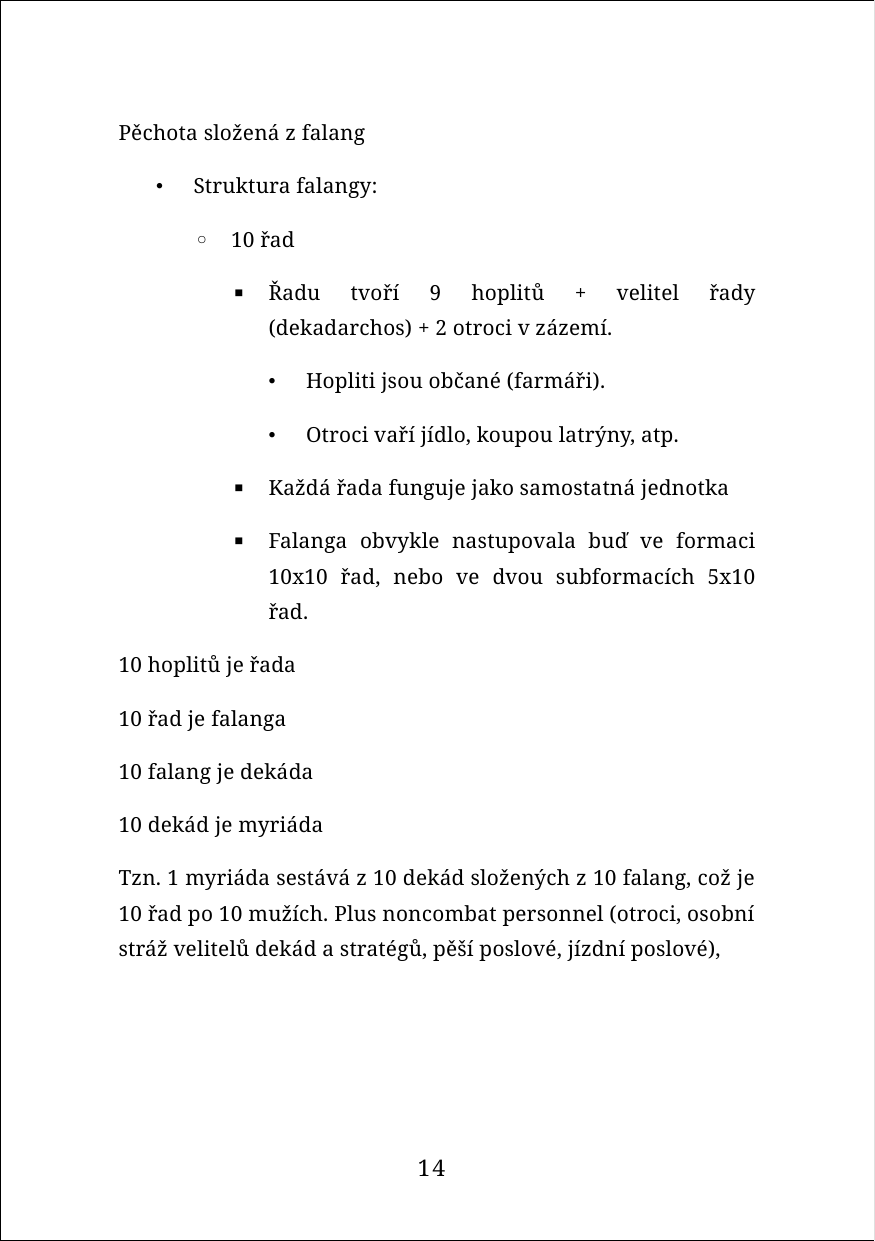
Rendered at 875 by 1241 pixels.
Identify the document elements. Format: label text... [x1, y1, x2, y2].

list Falanga obvykle nastupovala buď ve formaci 10x10 řad, nebo ve dvou subformacích 5x10 řad. [231, 526, 756, 626]
list Struktura falangy: [156, 171, 756, 200]
text 10 hoplitů je řada [118, 651, 756, 679]
list Hopliti jsou občané (farmáři). [268, 367, 756, 395]
list 10 řad [193, 225, 756, 253]
text Tzn. 1 myriáda sestává z 10 dekád složených z 10 falang, což je 10 řad po 10 mužích. Plus noncombat personnel (otroci, osobní stráž velitelů dekád a stratégů, pěší poslové, jízdní poslové), [118, 863, 756, 963]
list Otroci vaří jídlo, koupou latrýny, atp. [268, 420, 756, 448]
text Pěchota složená z falang [118, 118, 756, 147]
list Řadu tvoří 9 hoplitů + velitel řady (dekadarchos) + 2 otroci v zázemí. [231, 278, 756, 342]
list Každá řada funguje jako samostatná jednotka [231, 473, 756, 502]
text 10 dekád je myriáda [118, 810, 756, 839]
text 10 řad je falanga [118, 704, 756, 732]
text 10 falang je dekáda [118, 757, 756, 786]
